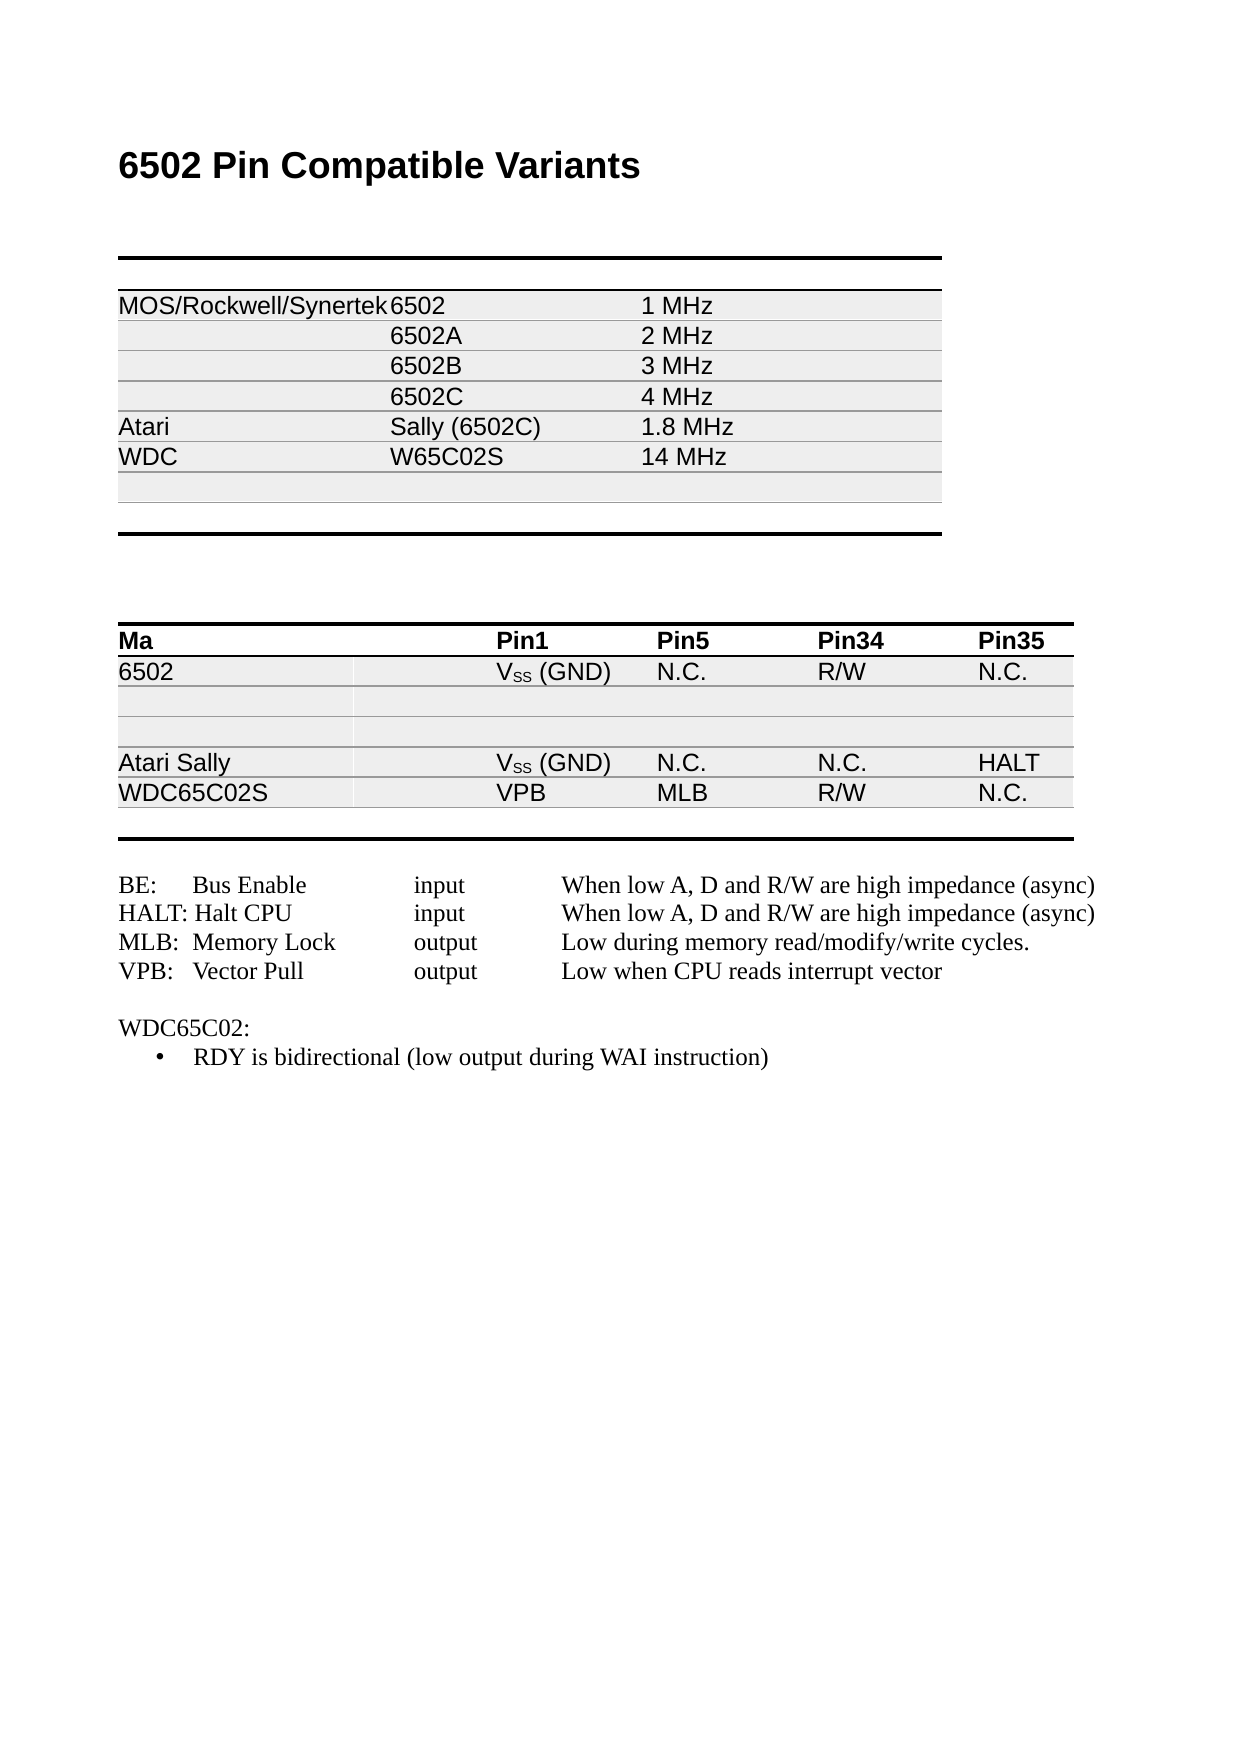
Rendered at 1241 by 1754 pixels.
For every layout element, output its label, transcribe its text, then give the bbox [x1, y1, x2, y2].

table_cell WDC65C02S [118, 778, 270, 807]
table_cell [817, 808, 978, 837]
table_cell 6502B [390, 351, 641, 380]
table_cell [270, 717, 353, 746]
table_cell HALT [978, 748, 1073, 776]
table_header Pin1 [496, 626, 657, 655]
table_cell [118, 473, 390, 501]
table_cell [978, 687, 1073, 716]
table_cell [817, 717, 978, 746]
table_cell [270, 748, 353, 776]
table_cell MLB [657, 778, 817, 807]
table_cell 14 MHz [641, 442, 783, 471]
table_cell [390, 503, 641, 532]
table_header Pin35 [978, 626, 1073, 655]
table_cell [783, 473, 942, 501]
table_cell [270, 657, 353, 685]
list RDY is bidirectional (low output during WAI instruction) [156, 1042, 1122, 1071]
table_cell [641, 503, 783, 532]
table_cell [270, 808, 353, 837]
table_cell [783, 351, 942, 380]
table_header [390, 260, 641, 289]
table_cell N.C. [657, 748, 817, 776]
table_cell [118, 717, 270, 746]
table_cell [270, 778, 353, 807]
table_cell [657, 717, 817, 746]
table_cell R/W [817, 657, 978, 685]
table_cell N.C. [978, 657, 1073, 685]
table_header Pin34 [817, 626, 978, 655]
text BE: Bus Enable input When low A, D and R/W are high impedance (async) [118, 870, 1122, 898]
table_header [118, 260, 390, 289]
table_cell MOS/Rockwell/Synertek [118, 291, 390, 319]
table_cell [978, 808, 1073, 837]
table_header [270, 626, 353, 655]
table_cell [657, 808, 817, 837]
text MLB: Memory Lock output Low during memory read/modify/write cycles. [118, 927, 1122, 956]
table_cell [783, 321, 942, 350]
table_cell [496, 717, 657, 746]
table_cell 6502A [390, 321, 641, 350]
table_cell [783, 291, 942, 319]
table_cell [354, 657, 496, 685]
text VPB: Vector Pull output Low when CPU reads interrupt vector [118, 956, 1122, 985]
table_cell [657, 687, 817, 716]
table_cell R/W [817, 778, 978, 807]
table_cell [783, 442, 942, 471]
table_cell [817, 687, 978, 716]
table_cell VSS (GND) [496, 748, 657, 776]
table_cell 4 MHz [641, 382, 783, 410]
table_cell [118, 808, 270, 837]
table_cell [118, 321, 390, 350]
table_cell [270, 687, 353, 716]
table_cell [354, 778, 496, 807]
table_cell [118, 382, 390, 410]
table_cell [783, 382, 942, 410]
table_cell [641, 473, 783, 501]
table_cell Atari Sally [118, 748, 270, 776]
table_header Pin5 [657, 626, 817, 655]
text WDC65C02: [118, 1013, 1122, 1042]
table_cell N.C. [978, 778, 1073, 807]
table_cell 6502 [390, 291, 641, 319]
table_header Ma [118, 626, 270, 655]
table_cell WDC [118, 442, 390, 471]
subtitle 6502 Pin Compatible Variants [118, 143, 1122, 186]
table_cell N.C. [817, 748, 978, 776]
table_header [354, 626, 496, 655]
table_header [783, 260, 942, 289]
table_cell VPB [496, 778, 657, 807]
table_cell [118, 503, 390, 532]
table_cell [118, 351, 390, 380]
table_cell W65C02S [390, 442, 641, 471]
table_cell 3 MHz [641, 351, 783, 380]
table_cell [496, 808, 657, 837]
table_cell 1 MHz [641, 291, 783, 319]
table_cell VSS (GND) [496, 657, 657, 685]
table_cell [783, 503, 942, 532]
table_cell [354, 808, 496, 837]
table_cell [354, 717, 496, 746]
table_cell Sally (6502C) [390, 412, 641, 441]
table_cell 2 MHz [641, 321, 783, 350]
table_header [641, 260, 783, 289]
table_cell [978, 717, 1073, 746]
table_cell N.C. [657, 657, 817, 685]
text HALT: Halt CPU input When low A, D and R/W are high impedance (async) [118, 898, 1122, 927]
table_cell [783, 412, 942, 441]
table_cell [354, 748, 496, 776]
table_cell [354, 687, 496, 716]
table_cell 6502C [390, 382, 641, 410]
table_cell [496, 687, 657, 716]
table_cell [118, 687, 270, 716]
table_cell 6502 [118, 657, 270, 685]
table_cell [390, 473, 641, 501]
table_cell 1.8 MHz [641, 412, 783, 441]
table_cell Atari [118, 412, 390, 441]
